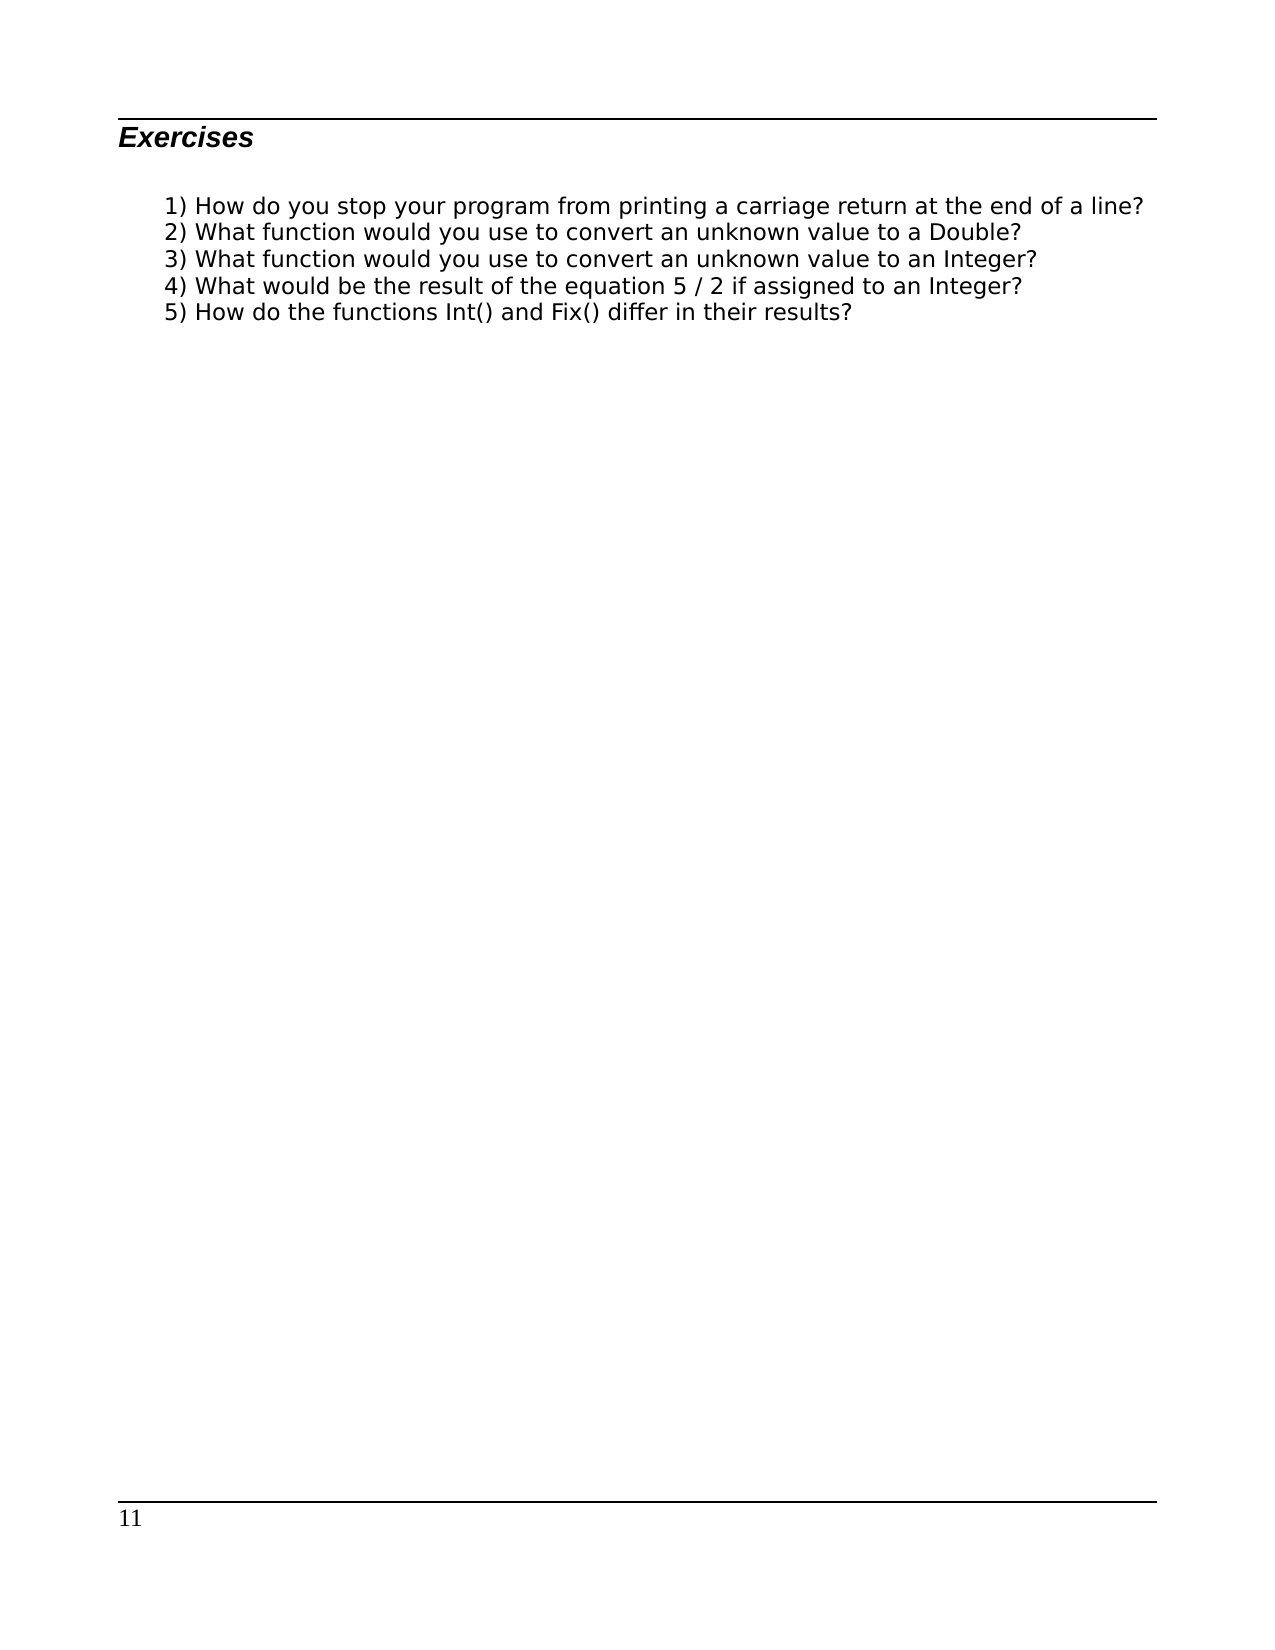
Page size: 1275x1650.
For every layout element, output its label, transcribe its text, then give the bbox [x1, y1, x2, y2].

text 1) How do you stop your program from printing a carriage return at the end of a line? [118, 193, 1157, 219]
subtitle Exercises [118, 120, 1157, 154]
text 3) What function would you use to convert an unknown value to an Integer? [118, 246, 1157, 273]
text 4) What would be the result of the equation 5 / 2 if assigned to an Integer? [118, 273, 1157, 299]
text 5) How do the functions Int() and Fix() differ in their results? [118, 299, 1157, 326]
text 2) What function would you use to convert an unknown value to a Double? [118, 219, 1157, 246]
